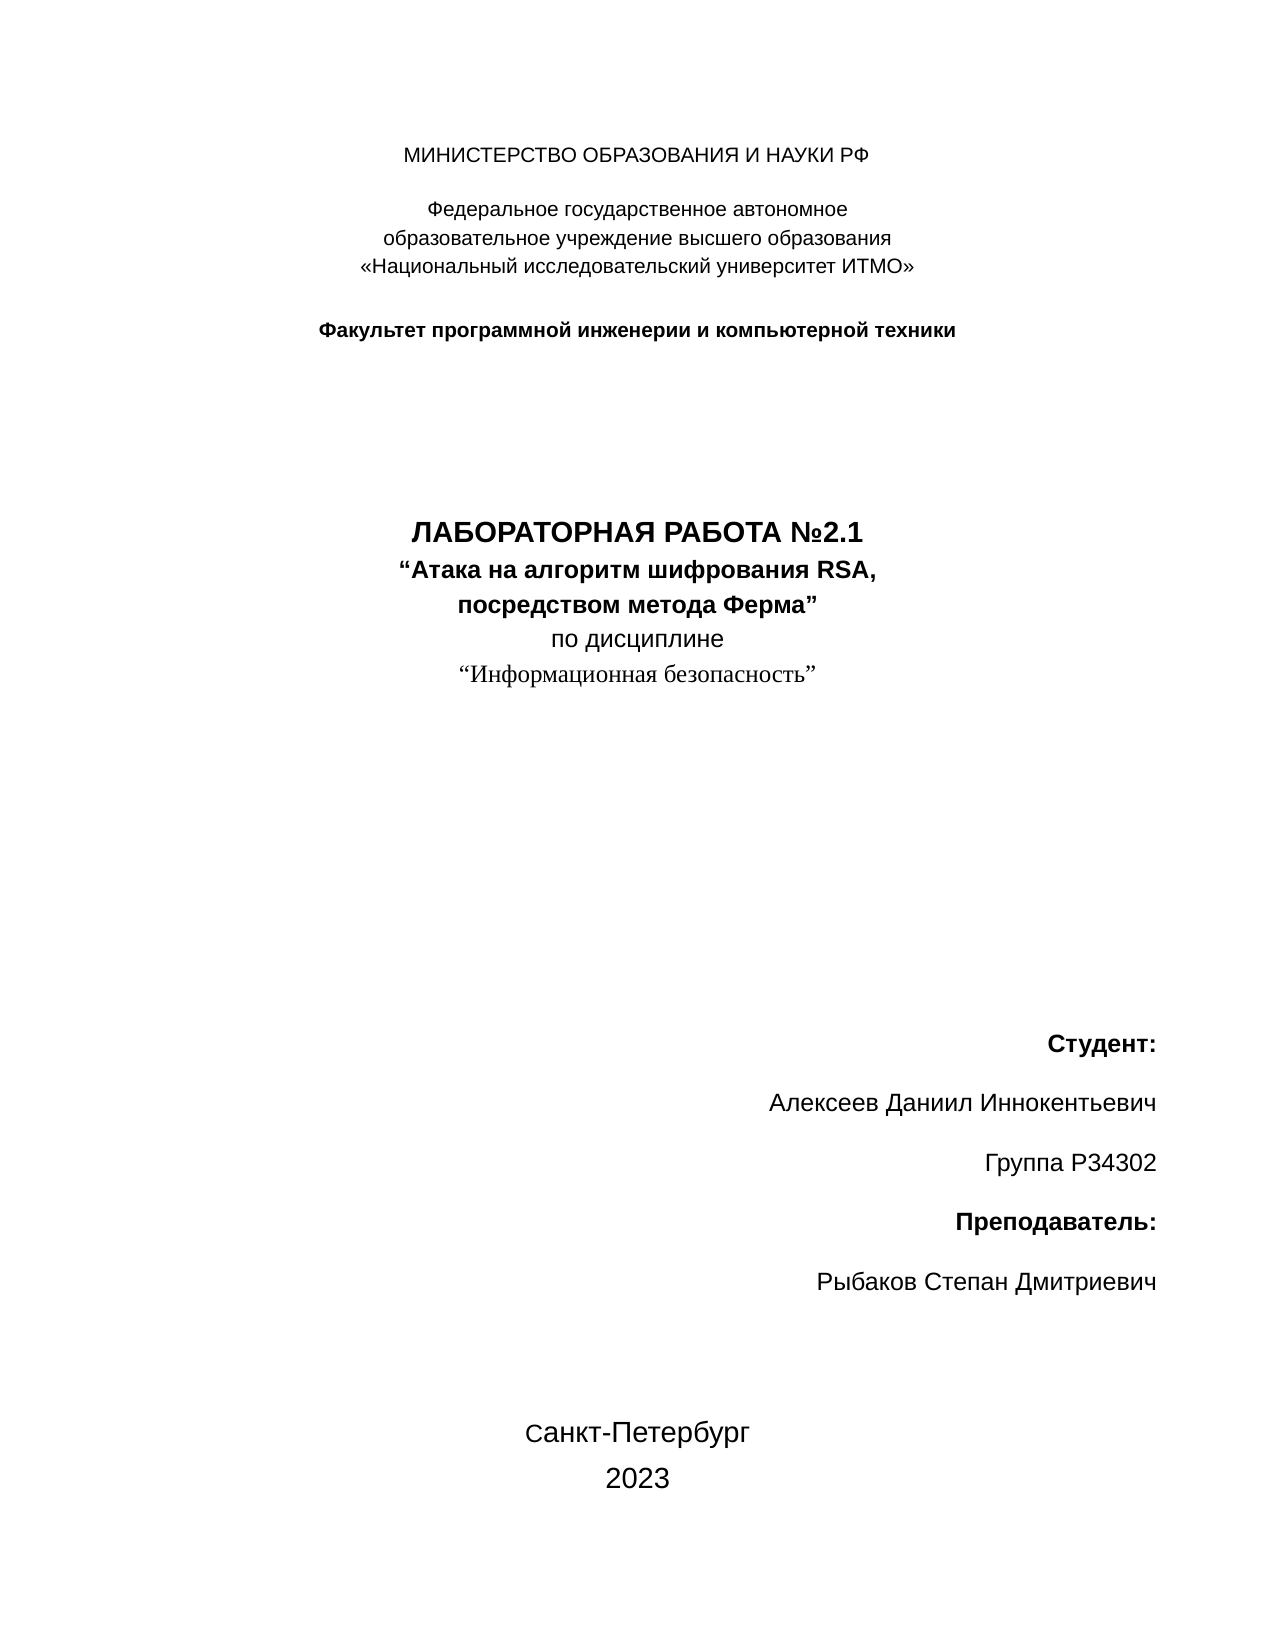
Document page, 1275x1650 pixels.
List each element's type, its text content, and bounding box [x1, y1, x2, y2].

text МИНИСТЕРСТВО ОБРАЗОВАНИЯ И НАУКИ РФ [118, 143, 1155, 167]
text Алексеев Даниил Иннокентьевич [620, 1088, 1157, 1117]
text Федеральное государственное автономное [118, 197, 1157, 221]
text посредством метода Ферма” [118, 590, 1157, 619]
text ЛАБОРАТОРНАЯ РАБОТА №2.1 [118, 515, 1157, 549]
text по дисциплине [118, 624, 1157, 653]
text Преподаватель: [793, 1207, 1157, 1236]
text Студент: [118, 1029, 1157, 1057]
text «Национальный исследовательский университет ИТМО» [118, 254, 1157, 278]
text образовательное учреждение высшего образования [118, 226, 1157, 249]
text “Атака на алгоритм шифрования RSA, [118, 556, 1157, 584]
text Санкт-Петербург 2023 [118, 1374, 1157, 1495]
text Факультет программной инженерии и компьютерной техники [118, 318, 1157, 342]
text Группа P34302 [118, 1148, 1157, 1176]
text Рыбаков Степан Дмитриевич [118, 1267, 1157, 1295]
text “Информационная безопасность” [118, 659, 1157, 688]
